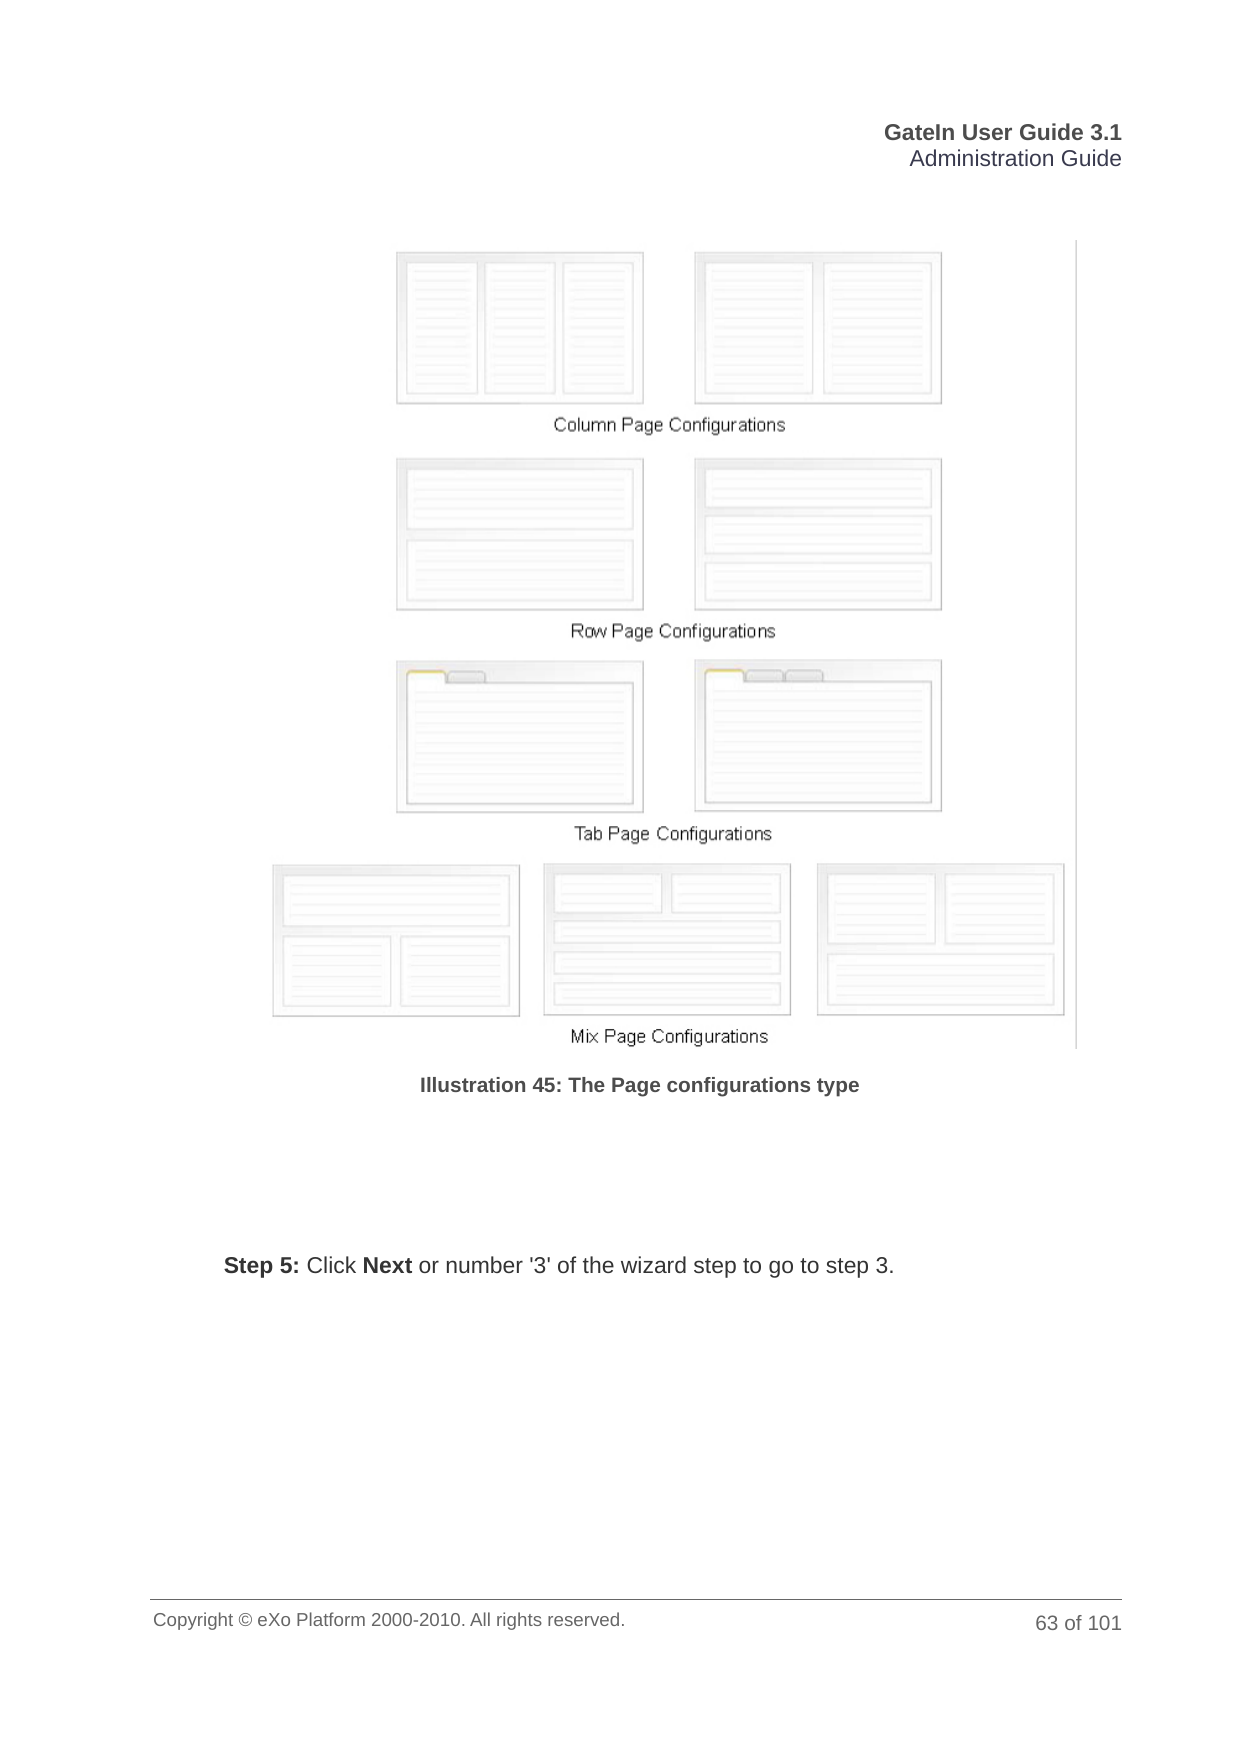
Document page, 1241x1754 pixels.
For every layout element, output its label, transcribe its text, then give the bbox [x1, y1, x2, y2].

text Step 5: Click Next or number '3' of the wizard step to go to step 3. [223, 1252, 1122, 1278]
text Illustration 45: The Page configurations type [194, 303, 1086, 1097]
picture [264, 240, 1077, 1049]
